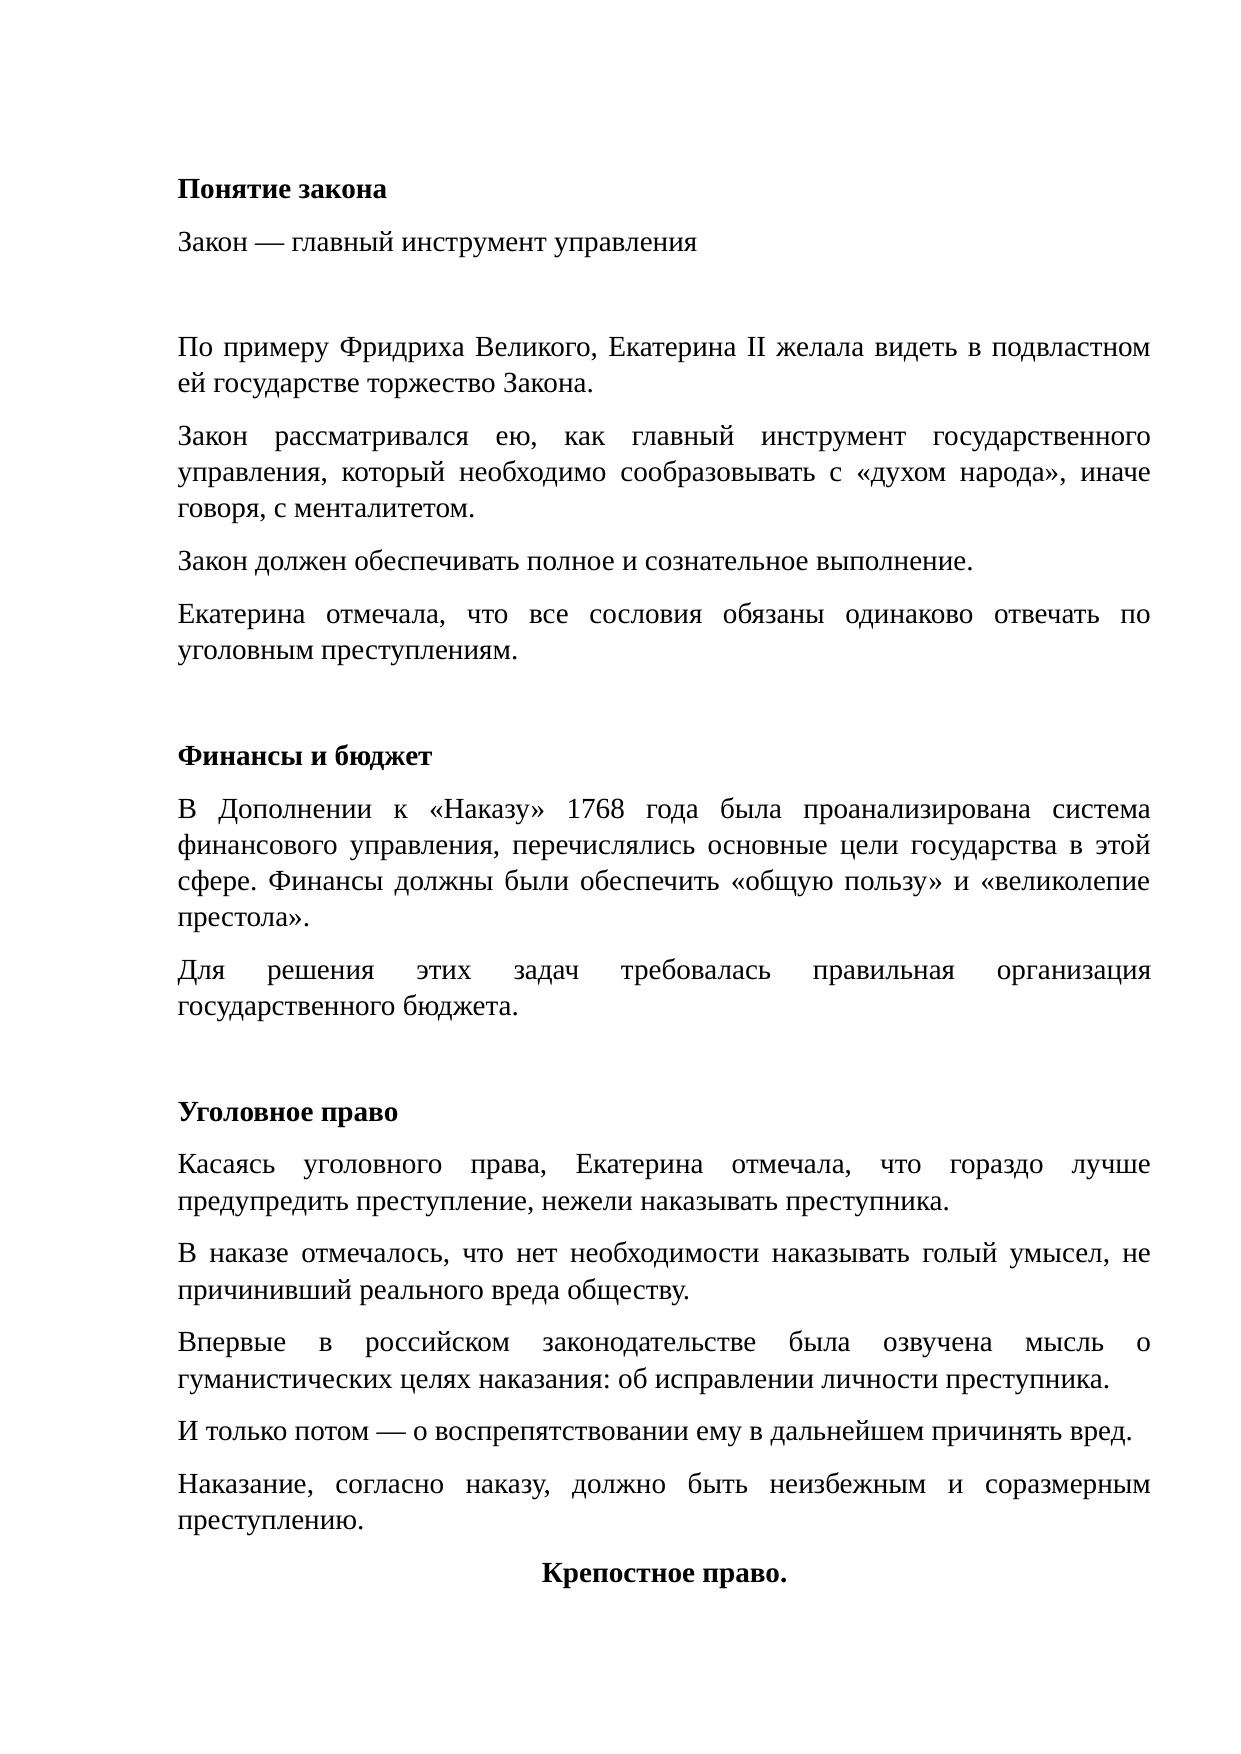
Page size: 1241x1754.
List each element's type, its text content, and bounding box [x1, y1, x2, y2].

text Наказание, согласно наказу, должно быть неизбежным и соразмерным преступлению. [177, 1466, 1152, 1536]
text Касаясь уголовного права, Екатерина отмечала, что гораздо лучше предупредить преступление, нежели наказывать преступника. [177, 1147, 1152, 1216]
text Крепостное право. [177, 1555, 1152, 1589]
text Финансы и бюджет [177, 738, 1152, 772]
text Закон — главный инструмент управления [177, 224, 1152, 257]
text Екатерина отмечала, что все сословия обязаны одинаково отвечать по уголовным преступлениям. [177, 596, 1152, 666]
text По примеру Фридриха Великого, Екатерина II желала видеть в подвластном ей государстве торжество Закона. [177, 329, 1152, 399]
text Впервые в российском законодательстве была озвучена мысль о гуманистических целях наказания: об исправлении личности преступника. [177, 1324, 1152, 1394]
text Понятие закона [177, 171, 1152, 204]
text Закон должен обеспечивать полное и сознательное выполнение. [177, 543, 1152, 577]
text Для решения этих задач требовалась правильная организация государственного бюджета. [177, 952, 1152, 1022]
text В Дополнении к «Наказу» 1768 года была проанализирована система финансового управления, перечислялись основные цели государства в этой сфере. Финансы должны были обеспечить «общую пользу» и «великолепие престола». [177, 791, 1152, 933]
text И только потом — о воспрепятствовании ему в дальнейшем причинять вред. [177, 1413, 1152, 1447]
text В наказе отмечалось, что нет необходимости наказывать голый умысел, не причинивший реального вреда обществу. [177, 1236, 1152, 1305]
text Закон рассматривался ею, как главный инструмент государственного управления, который необходимо сообразовывать с «духом народа», иначе говоря, с менталитетом. [177, 418, 1152, 524]
text Уголовное право [177, 1094, 1152, 1127]
